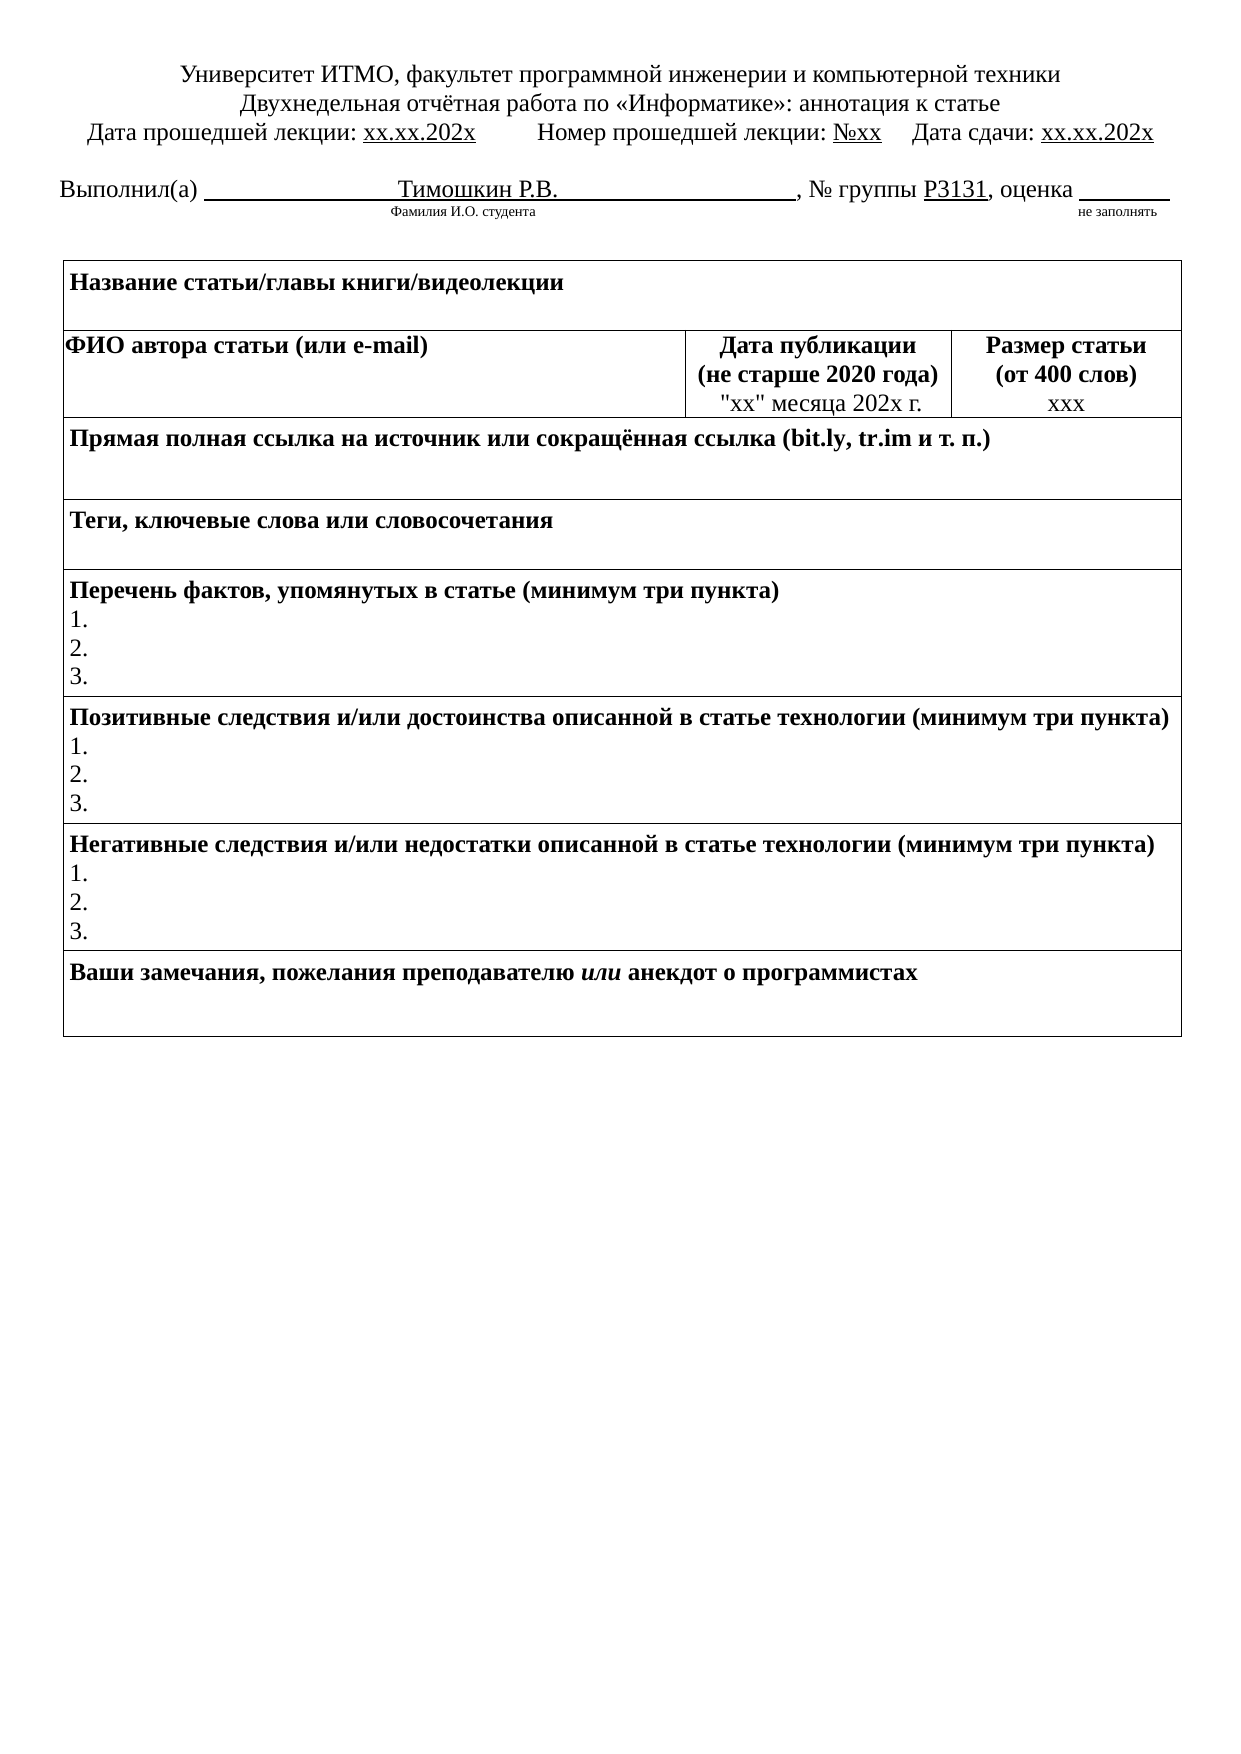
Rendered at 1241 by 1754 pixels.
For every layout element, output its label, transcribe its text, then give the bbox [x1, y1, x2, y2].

table_cell Ваши замечания, пожелания преподавателю или анекдот о программистах [64, 951, 1181, 1036]
text Фамилия И.О. студента не заполнять [59, 203, 1181, 232]
table_cell Перечень фактов, упомянутых в статье (минимум три пункта) 1. 2. 3. [64, 570, 1181, 696]
table_cell ФИО автора статьи (или e-mail) [64, 331, 685, 417]
table_cell Дата публикации (не старше 2020 года) "xx" месяца 202x г. [686, 331, 951, 417]
text Двухнедельная отчётная работа по «Информатике»: аннотация к статье [59, 88, 1181, 117]
text Дата прошедшей лекции: xx.xx.202x Номер прошедшей лекции: №xx Дата сдачи: xx.xx.202x [59, 117, 1181, 145]
text Университет ИТМО, факультет программной инженерии и компьютерной техники [59, 59, 1181, 88]
table_cell Негативные следствия и/или недостатки описанной в статье технологии (минимум три пункта) [64, 824, 1181, 950]
table_cell Размер статьи (от 400 слов) xxx [952, 331, 1181, 417]
table_header Название статьи/главы книги/видеолекции [64, 261, 1181, 330]
table_cell Прямая полная ссылка на источник или сокращённая ссылка (bit.ly, tr.im и т. п.) [64, 418, 1181, 499]
table_cell Теги, ключевые слова или словосочетания [64, 500, 1181, 569]
table_cell Позитивные следствия и/или достоинства описанной в статье технологии (минимум три пункта) [64, 697, 1181, 823]
text Выполнил(а) Тимошкин Р.В. , № группы P3131, оценка [59, 174, 1181, 203]
